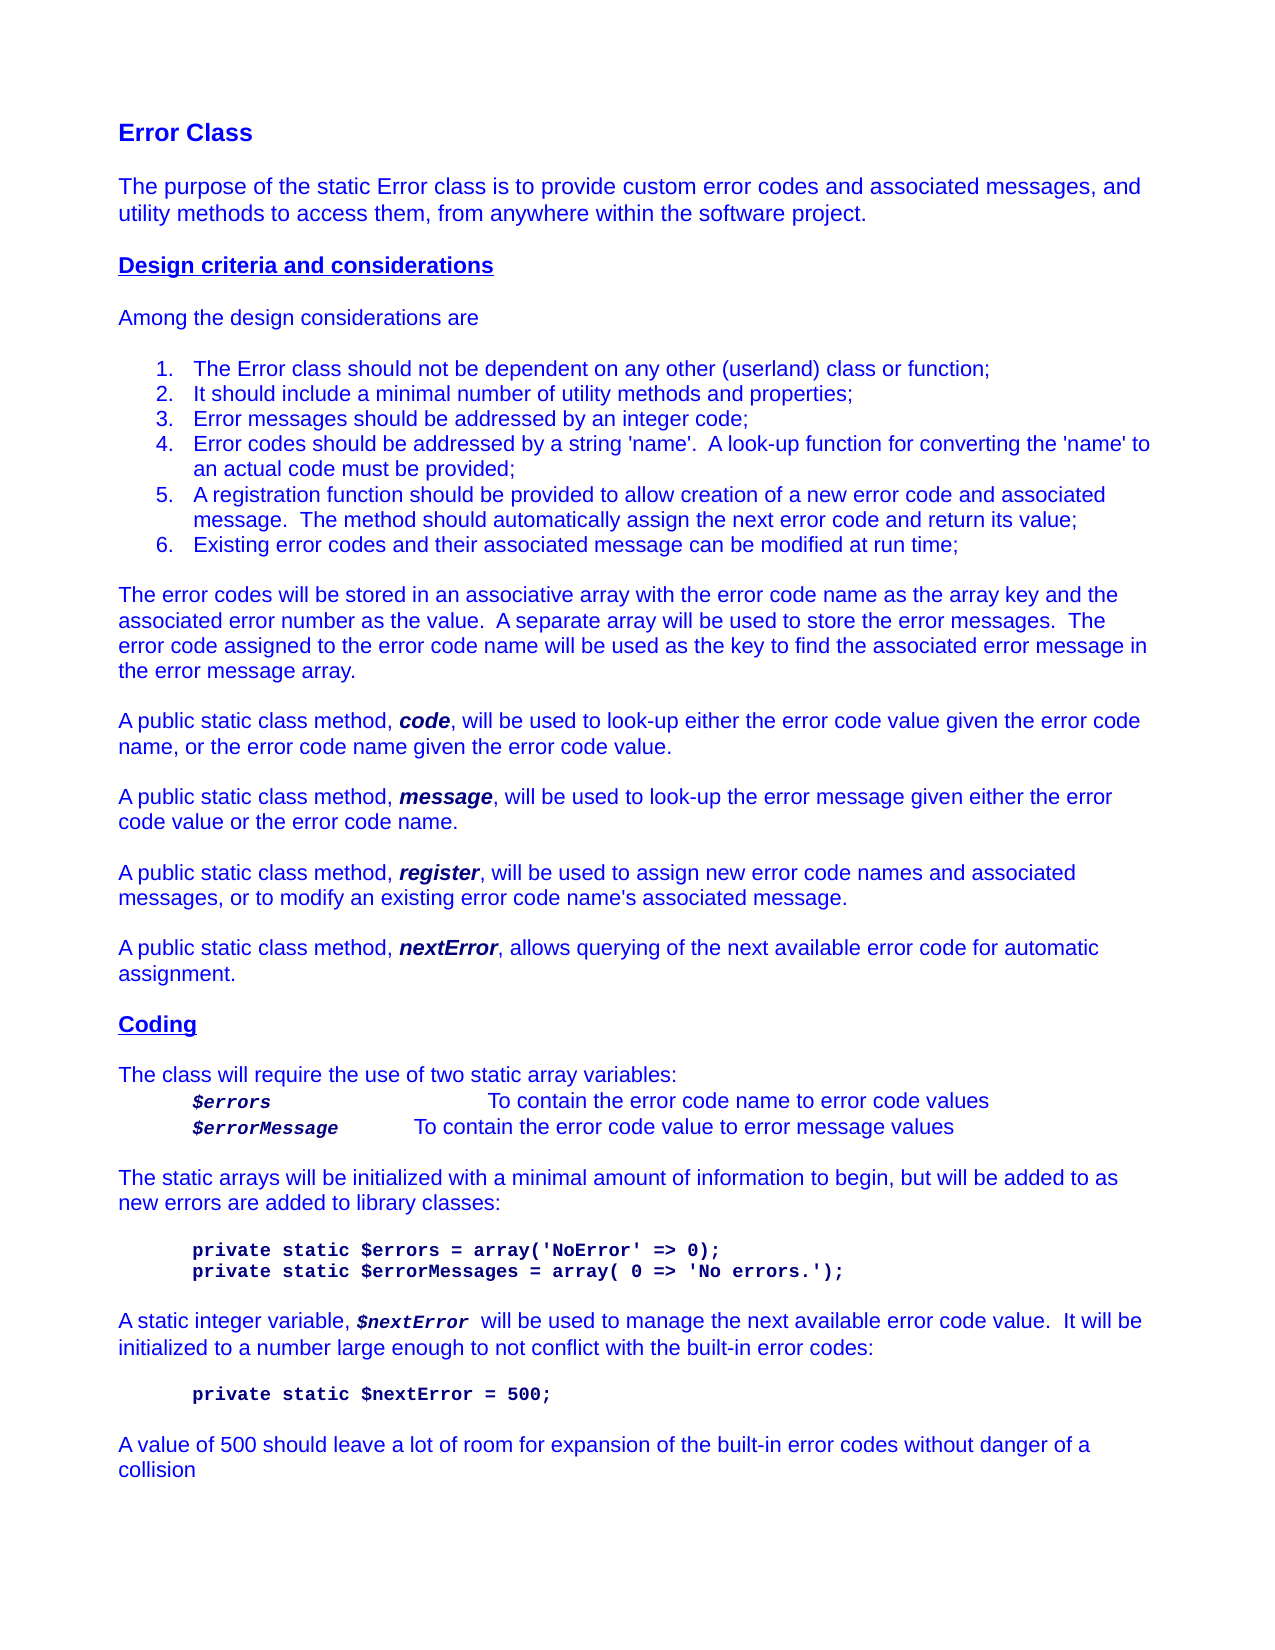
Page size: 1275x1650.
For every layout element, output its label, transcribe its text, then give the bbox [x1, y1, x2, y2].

text A public static class method, code, will be used to look-up either the error code value given the error code name, or the error code name given the error code value. [118, 708, 1157, 759]
text The error codes will be stored in an associative array with the error code name as the array key and the associated error number as the value. A separate array will be used to store the error messages. The error code assigned to the error code name will be used as the key to find the associated error message in the error message array. [118, 582, 1157, 683]
text The class will require the use of two static array variables: [118, 1062, 1157, 1088]
text A value of 500 should leave a lot of room for expansion of the built-in error codes without danger of a collision [118, 1431, 1157, 1482]
list The Error class should not be dependent on any other (userland) class or function; [156, 355, 1157, 381]
text The static arrays will be initialized with a minimal amount of information to begin, but will be added to as new errors are added to library classes: [118, 1165, 1157, 1216]
text Among the design considerations are [118, 305, 1157, 330]
text $errors To contain the error code name to error code values [192, 1088, 1157, 1114]
text private static $errorMessages = array( 0 => 'No errors.'); [192, 1262, 1157, 1283]
text A public static class method, register, will be used to assign new error code names and associated messages, or to modify an existing error code name's associated message. [118, 859, 1157, 910]
text Error Class [118, 118, 1157, 147]
list It should include a minimal number of utility methods and properties; [156, 381, 1157, 406]
text The purpose of the static Error class is to provide custom error codes and associated messages, and utility methods to access them, from anywhere within the software project. [118, 173, 1157, 226]
text A public static class method, nextError, allows querying of the next available error code for automatic assignment. [118, 935, 1157, 986]
text Design criteria and considerations [118, 252, 1157, 279]
list Existing error codes and their associated message can be modified at run time; [156, 532, 1157, 557]
text A static integer variable, $nextError will be used to manage the next available error code value. It will be initialized to a number large enough to not conflict with the built-in error codes: [118, 1308, 1157, 1360]
text private static $nextError = 500; [192, 1385, 1157, 1406]
list A registration function should be provided to allow creation of a new error code and associated message. The method should automatically assign the next error code and return its value; [156, 481, 1157, 532]
text $errorMessage To contain the error code value to error message values [192, 1114, 1157, 1140]
list Error codes should be addressed by a string 'name'. A look-up function for converting the 'name' to an actual code must be provided; [156, 431, 1157, 481]
text A public static class method, message, will be used to look-up the error message given either the error code value or the error code name. [118, 784, 1157, 834]
list Error messages should be addressed by an integer code; [156, 406, 1157, 431]
text private static $errors = array('NoError' => 0); [192, 1241, 1157, 1262]
text Coding [118, 1011, 1157, 1037]
